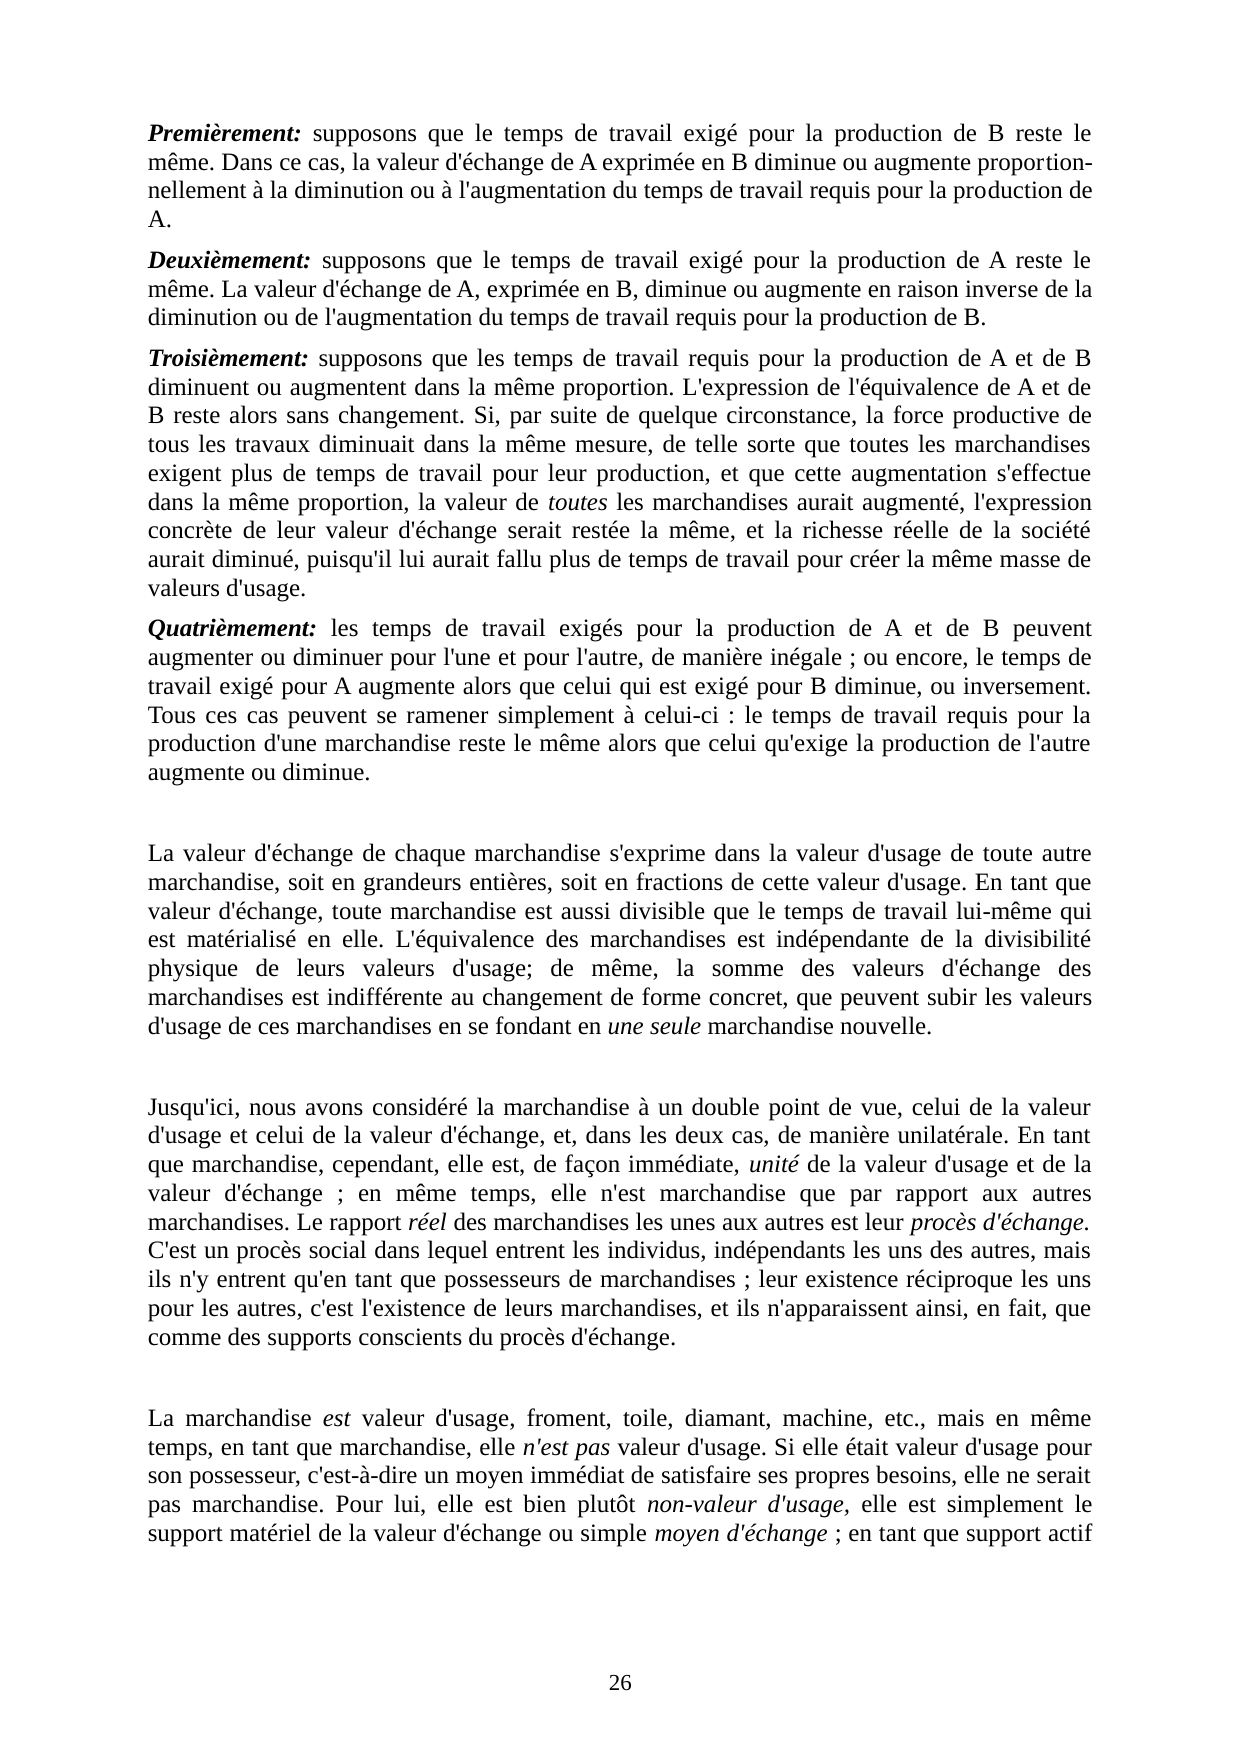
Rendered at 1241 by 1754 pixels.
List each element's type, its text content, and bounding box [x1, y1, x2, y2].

text Quatrièmement: les temps de travail exigés pour la production de A et de B peuvent augmenter ou diminuer pour l'une et pour l'autre, de manière inégale ; ou encore, le temps de travail exigé pour A augmente alors que celui qui est exigé pour B diminue, ou inversement. Tous ces cas peuvent se ramener simplement à celui-ci : le temps de travail requis pour la production d'une marchandise reste le même alors que celui qu'exige la production de l'autre augmente ou diminue. [148, 613, 1093, 786]
text Jusqu'ici, nous avons considéré la marchandise à un double point de vue, celui de la valeur d'usage et celui de la valeur d'échange, et, dans les deux cas, de manière unilatérale. En tant que marchandise, cependant, elle est, de façon immédiate, unité de la valeur d'usage et de la valeur d'échange ; en même temps, elle n'est marchandise que par rapport aux autres marchandises. Le rapport réel des marchandises les unes aux autres est leur procès d'échange. C'est un procès social dans lequel entrent les individus, indépendants les uns des autres, mais ils n'y entrent qu'en tant que possesseurs de marchandises ; leur existence réciproque les uns pour les autres, c'est l'existence de leurs marchandises, et ils n'apparaissent ainsi, en fait, que comme des supports conscients du procès d'échange. [148, 1092, 1093, 1351]
text Deuxièmement: supposons que le temps de travail exigé pour la production de A reste le même. La valeur d'échange de A, exprimée en B, diminue ou augmente en raison inver­se de la diminution ou de l'augmentation du temps de travail requis pour la production de B. [148, 245, 1093, 331]
text La valeur d'échange de chaque marchandise s'exprime dans la valeur d'usage de toute autre marchandise, soit en grandeurs entières, soit en fractions de cette valeur d'usage. En tant que valeur d'échange, toute marchandise est aussi divisible que le temps de travail lui-même qui est matérialisé en elle. L'équivalence des marchandises est indépendante de la divisibilité physique de leurs valeurs d'usage; de même, la somme des valeurs d'échange des marchandises est indifférente au changement de forme concret, que peuvent subir les valeurs d'usage de ces marchandises en se fondant en une seule marchandise nouvelle. [148, 838, 1093, 1039]
text La marchandise est valeur d'usage, froment, toile, diamant, machine, etc., mais en même temps, en tant que marchandise, elle n'est pas valeur d'usage. Si elle était valeur d'usage pour son possesseur, c'est-à-dire un moyen immédiat de satisfaire ses propres besoins, elle ne serait pas marchandise. Pour lui, elle est bien plutôt non-valeur d'usage, elle est simplement le support matériel de la valeur d'échange ou simple moyen d'échange ; en tant que support actif [148, 1403, 1093, 1547]
text Premièrement: supposons que le temps de travail exigé pour la production de B reste le même. Dans ce cas, la valeur d'échange de A exprimée en B diminue ou augmente propor­tion­nellement à la diminution ou à l'augmentation du temps de travail requis pour la pro­duc­tion de A. [148, 118, 1093, 233]
text Troisièmement: supposons que les temps de travail requis pour la production de A et de B diminuent ou augmentent dans la même proportion. L'expression de l'équivalence de A et de B reste alors sans changement. Si, par suite de quelque circonstance, la force productive de tous les travaux diminuait dans la même mesure, de telle sorte que toutes les marchandises exigent plus de temps de travail pour leur production, et que cette augmentation s'effectue dans la même proportion, la valeur de toutes les marchandises aurait augmenté, l'expression concrète de leur valeur d'échange serait restée la même, et la richesse réelle de la société aurait diminué, puisqu'il lui aurait fallu plus de temps de travail pour créer la même masse de valeurs d'usage. [148, 343, 1093, 602]
